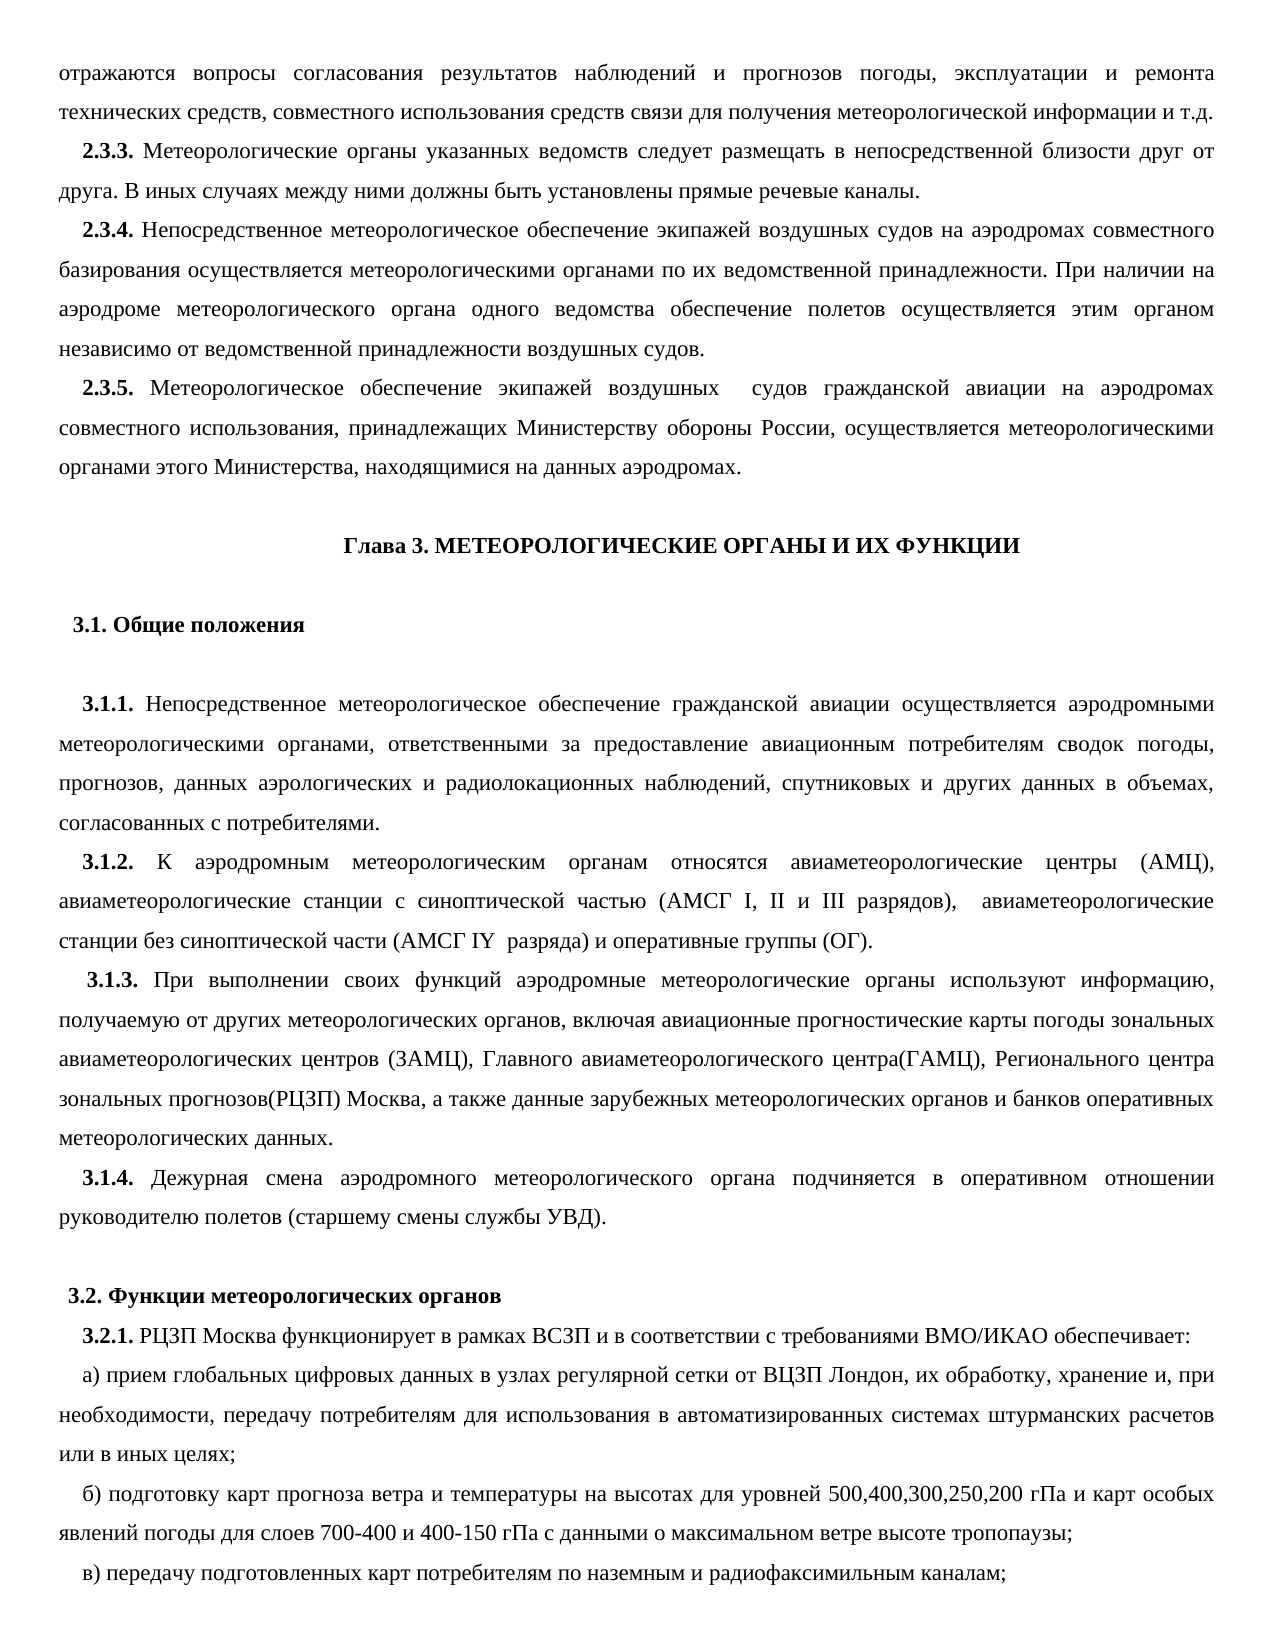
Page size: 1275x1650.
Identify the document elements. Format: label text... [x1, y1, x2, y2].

text 3.1.4. Дежурная смена аэродромного метеорологического органа подчиняется в оперативном отношении руководителю полетов (старшему смены службы УВД). [58, 1164, 1216, 1230]
text 3.2. Функции метеорологических органов [58, 1282, 1216, 1309]
text 3.1.3. При выполнении своих функций аэродромные метеорологические органы используют информацию, получаемую от других метеорологических органов, включая авиационные прогностические карты погоды зональных авиаметеорологических центров (ЗАМЦ), Главного авиаметеорологического центра(ГАМЦ), Регионального центра зональных прогнозов(РЦЗП) Москва, а также данные зарубежных метеорологических органов и банков оперативных метеорологических данных. [58, 967, 1216, 1151]
text 2.3.4. Непосредственное метеорологическое обеспечение экипажей воздушных судов на аэродромах совместного базирования осуществляется метеорологическими органами по их ведомственной принадлежности. При наличии на аэродроме метеорологического органа одного ведомства обеспечение полетов осуществляется этим органом независимо от ведомственной принадлежности воздушных судов. [58, 216, 1216, 361]
text а) прием глобальных цифровых данных в узлах регулярной сетки от ВЦЗП Лондон, их обработку, хранение и, при необходимости, передачу потребителям для использования в автоматизированных системах штурманских расчетов или в иных целях; [58, 1361, 1216, 1467]
text 3.1.2. К аэродромным метеорологическим органам относятся авиаметеорологические центры (АМЦ), авиаметеорологические станции с синоптической частью (АМСГ I, II и III разрядов), авиаметеорологические станции без синоптической части (АМСГ IY разряда) и оперативные группы (ОГ). [58, 848, 1216, 953]
text в) передачу подготовленных карт потребителям по наземным и радиофаксимильным каналам; [58, 1559, 1216, 1585]
text 3.1. Общие положения [58, 611, 1216, 638]
text б) подготовку карт прогноза ветра и температуры на высотах для уровней 500,400,300,250,200 гПа и карт особых явлений погоды для слоев 700-400 и 400-150 гПа с данными о максимальном ветре высоте тропопаузы; [58, 1480, 1216, 1546]
text 3.2.1. РЦЗП Москва функционирует в рамках ВСЗП и в соответствии с требованиями ВМО/ИКАО обеспечивает: [58, 1322, 1216, 1348]
text 2.3.5. Метеорологическое обеспечение экипажей воздушных судов гражданской авиации на аэродромах совместного использования, принадлежащих Министерству обороны России, осуществляется метеорологическими органами этого Министерства, находящимися на данных аэродромах. [58, 374, 1216, 480]
text отражаются вопросы согласования результатов наблюдений и прогнозов погоды, эксплуатации и ремонта технических средств, совместного использования средств связи для получения метеорологической информации и т.д. [58, 58, 1216, 124]
text Глава 3. МЕТЕОРОЛОГИЧЕСКИЕ ОРГАНЫ И ИХ ФУНКЦИИ [58, 532, 1216, 559]
text 2.3.3. Метеорологические органы указанных ведомств следует размещать в непосредственной близости друг от друга. В иных случаях между ними должны быть установлены прямые речевые каналы. [58, 137, 1216, 203]
text 3.1.1. Непосредственное метеорологическое обеспечение гражданской авиации осуществляется аэродромными метеорологическими органами, ответственными за предоставление авиационным потребителям сводок погоды, прогнозов, данных аэрологических и радиолокационных наблюдений, спутниковых и других данных в объемах, согласованных с потребителями. [58, 690, 1216, 835]
